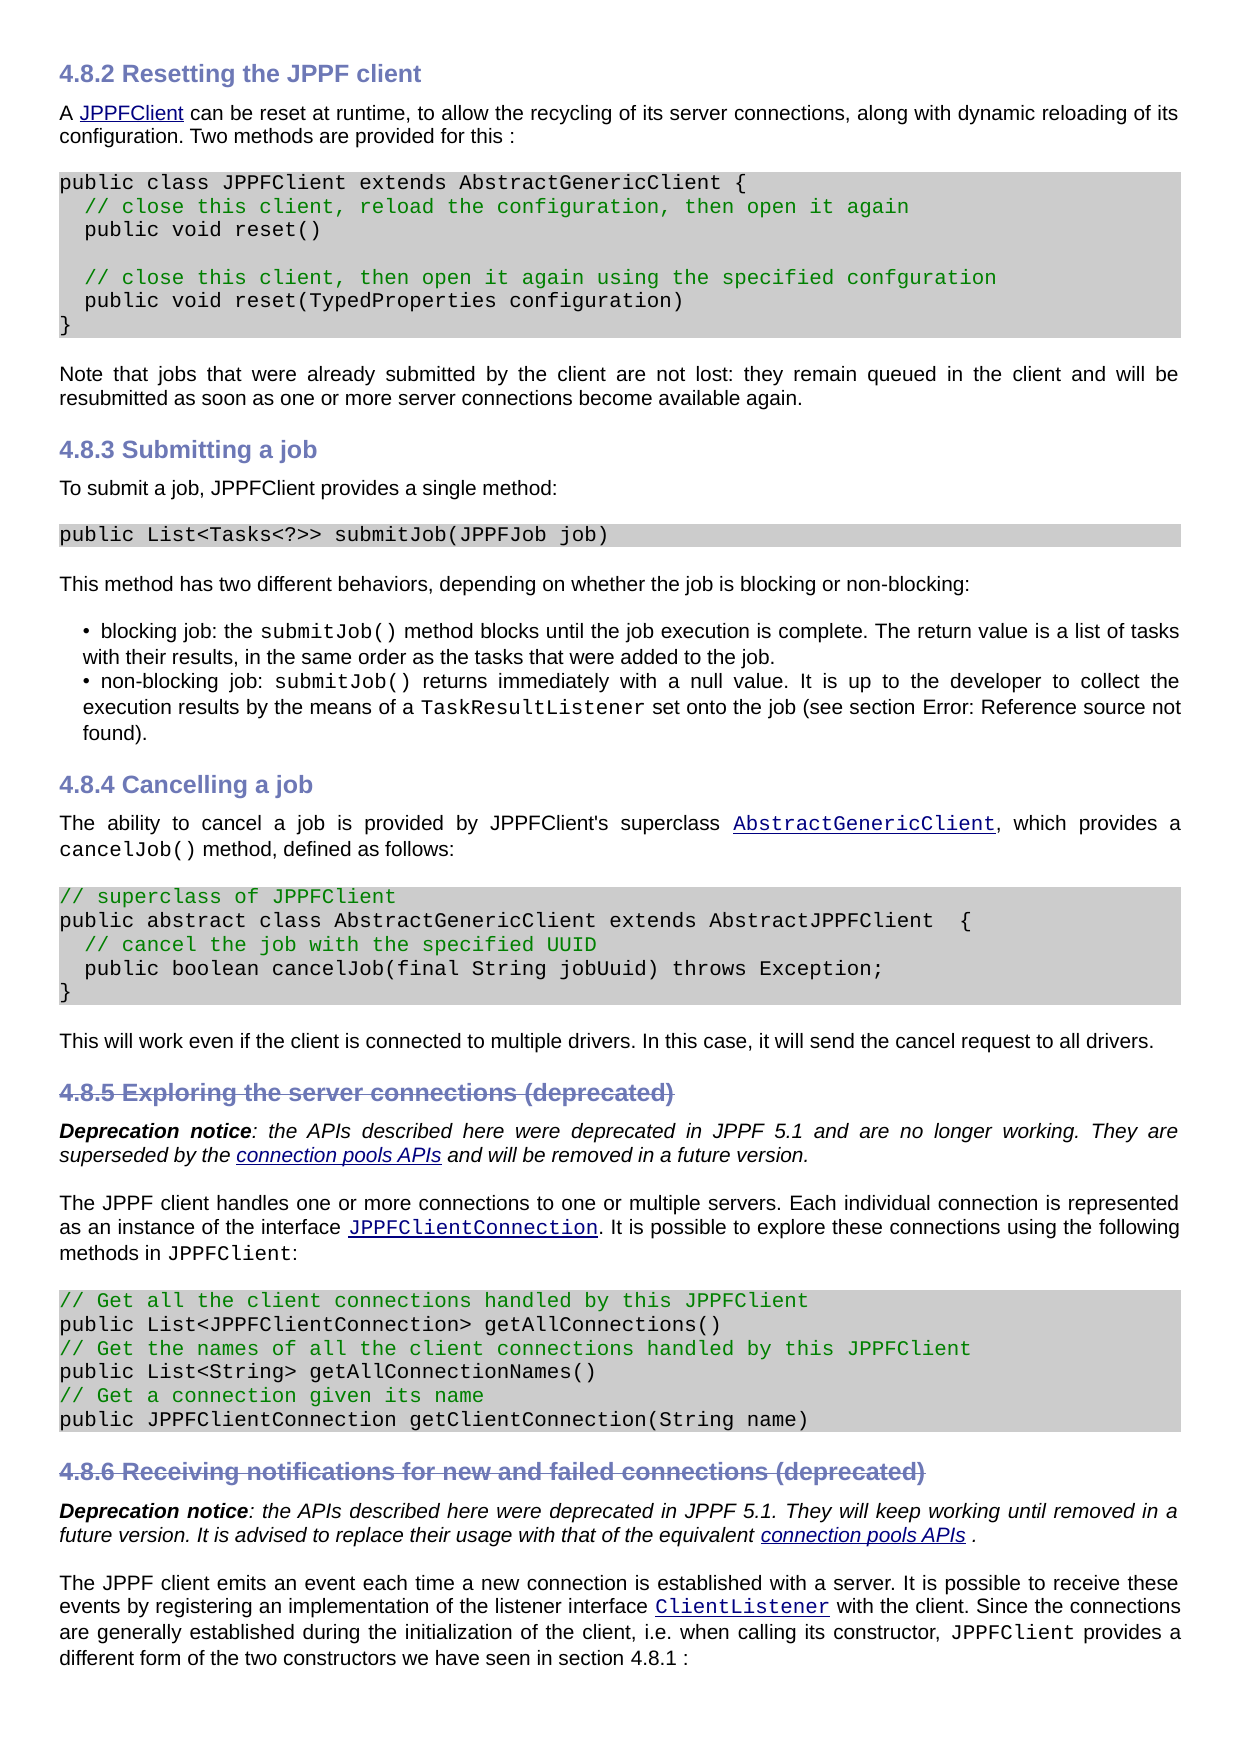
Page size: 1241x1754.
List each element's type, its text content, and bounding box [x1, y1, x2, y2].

list blocking job: the submitJob() method blocks until the job execution is complete. The return value is a list of tasks with their results, in the same order as the tasks that were added to the job. [83, 619, 1181, 669]
subtitle Exploring the server connections (deprecated) [59, 1078, 1181, 1106]
text // Get all the client connections handled by this JPPFClient [59, 1290, 1181, 1314]
text // close this client, then open it again using the specified confguration [59, 267, 1181, 290]
text The JPPF client handles one or more connections to one or multiple servers. Each individual connection is represented as an instance of the interface JPPFClientConnection. It is possible to explore these connections using the following methods in JPPFClient: [59, 1191, 1181, 1266]
text public boolean cancelJob(final String jobUuid) throws Exception; [59, 957, 1181, 981]
text The JPPF client emits an event each time a new connection is established with a server. It is possible to receive these events by registering an implementation of the listener interface ClientListener with the client. Since the connections are generally established during the initialization of the client, i.e. when calling its constructor, JPPFClient provides a different form of the two constructors we have seen in section 4.8.1: [59, 1570, 1181, 1670]
subtitle Submitting a job [59, 434, 1181, 463]
text A JPPFClient can be reset at runtime, to allow the recycling of its server connections, along with dynamic reloading of its configuration. Two methods are provided for this : [59, 100, 1181, 148]
text // cancel the job with the specified UUID [59, 934, 1181, 957]
text } [59, 981, 1181, 1005]
text The ability to cancel a job is provided by JPPFClient's superclass AbstractGenericClient, which provides a cancelJob() method, defined as follows: [59, 811, 1181, 863]
list non-blocking job: submitJob() returns immediately with a null value. It is up to the developer to collect the execution results by the means of a TaskResultListener set onto the job (see section Error: Reference source not found). [83, 669, 1181, 745]
text This will work even if the client is connected to multiple drivers. In this case, it will send the cancel request to all drivers. [59, 1029, 1181, 1053]
text } [59, 314, 1181, 338]
text To submit a job, JPPFClient provides a single method: [59, 476, 1181, 500]
text This method has two different behaviors, depending on whether the job is blocking or non-blocking: [59, 571, 1181, 595]
subtitle Resetting the JPPF client [59, 59, 1181, 88]
text // close this client, reload the configuration, then open it again [59, 196, 1181, 219]
text // Get a connection given its name [59, 1385, 1181, 1409]
text // Get the names of all the client connections handled by this JPPFClient [59, 1338, 1181, 1361]
text // superclass of JPPFClient [59, 887, 1181, 910]
text Note that jobs that were already submitted by the client are not lost: they remain queued in the client and will be resubmitted as soon as one or more server connections become available again. [59, 362, 1181, 409]
text Deprecation notice: the APIs described here were deprecated in JPPF 5.1. They will keep working until removed in a future version. It is advised to replace their usage with that of the equivalent connection pools APIs . [59, 1498, 1181, 1546]
subtitle Receiving notifications for new and failed connections (deprecated) [59, 1457, 1181, 1486]
text public abstract class AbstractGenericClient extends AbstractJPPFClient { [59, 910, 1181, 934]
text public void reset(TypedProperties configuration) [59, 290, 1181, 314]
text public void reset() [59, 219, 1181, 243]
text Deprecation notice: the APIs described here were deprecated in JPPF 5.1 and are no longer working. They are superseded by the connection pools APIs and will be removed in a future version. [59, 1119, 1181, 1167]
text public class JPPFClient extends AbstractGenericClient { [59, 172, 1181, 196]
text public List<JPPFClientConnection> getAllConnections() [59, 1314, 1181, 1338]
text public List<Tasks<?>> submitJob(JPPFJob job) [59, 524, 1181, 547]
subtitle Cancelling a job [59, 770, 1181, 798]
text public List<String> getAllConnectionNames() [59, 1361, 1181, 1385]
text public JPPFClientConnection getClientConnection(String name) [59, 1409, 1181, 1432]
